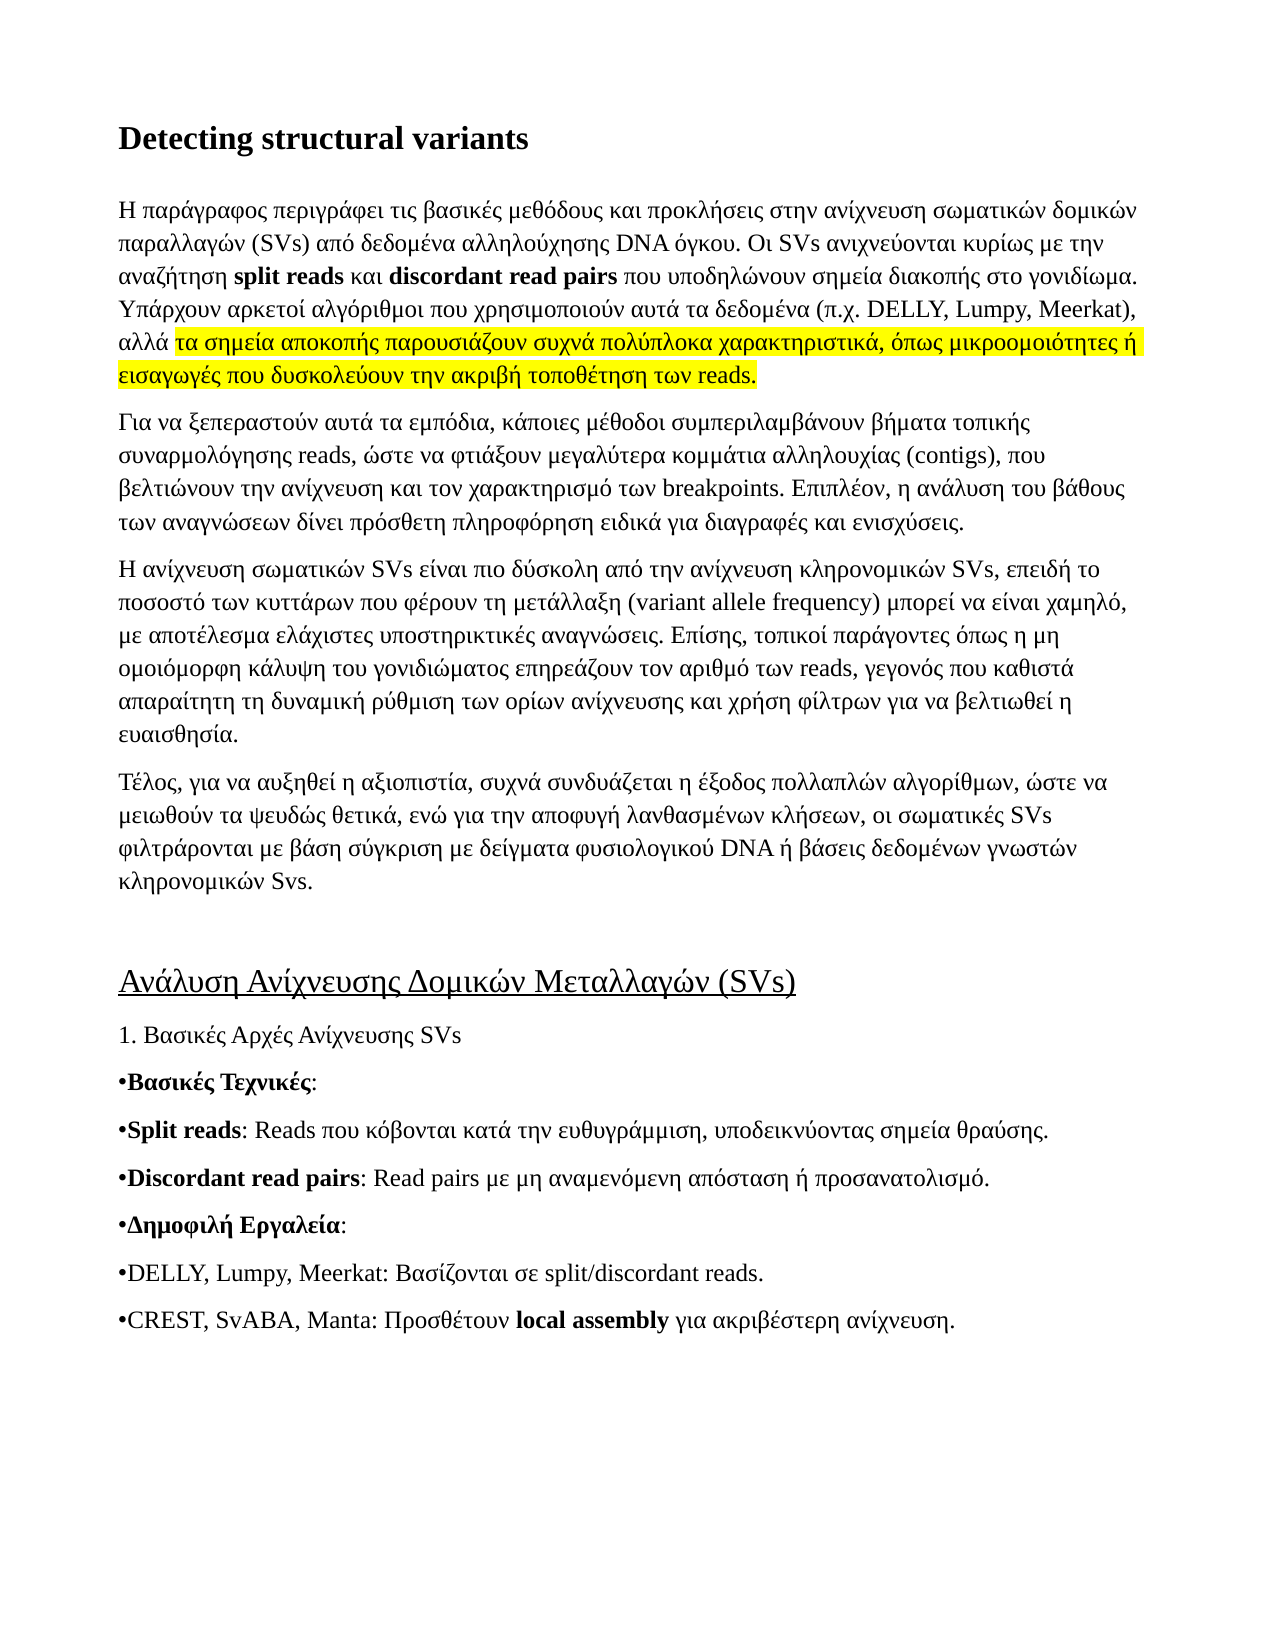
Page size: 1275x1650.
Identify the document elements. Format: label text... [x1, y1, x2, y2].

text Τέλος, για να αυξηθεί η αξιοπιστία, συχνά συνδυάζεται η έξοδος πολλαπλών αλγορίθμων, ώστε να μειωθούν τα ψευδώς θετικά, ενώ για την αποφυγή λανθασμένων κλήσεων, οι σωματικές SVs φιλτράρονται με βάση σύγκριση με δείγματα φυσιολογικού DNA ή βάσεις δεδομένων γνωστών κληρονομικών Svs. [118, 767, 1157, 895]
list DELLY, Lumpy, Meerkat: Βασίζονται σε split/discordant reads. [118, 1258, 1157, 1287]
text Η ανίχνευση σωματικών SVs είναι πιο δύσκολη από την ανίχνευση κληρονομικών SVs, επειδή το ποσοστό των κυττάρων που φέρουν τη μετάλλαξη (variant allele frequency) μπορεί να είναι χαμηλό, με αποτέλεσμα ελάχιστες υποστηρικτικές αναγνώσεις. Επίσης, τοπικοί παράγοντες όπως η μη ομοιόμορφη κάλυψη του γονιδιώματος επηρεάζουν τον αριθμό των reads, γεγονός που καθιστά απαραίτητη τη δυναμική ρύθμιση των ορίων ανίχνευσης και χρήση φίλτρων για να βελτιωθεί η ευαισθησία. [118, 554, 1157, 748]
list CREST, SvABA, Manta: Προσθέτουν local assembly για ακριβέστερη ανίχνευση. [118, 1305, 1157, 1334]
list Split reads: Reads που κόβονται κατά την ευθυγράμμιση, υποδεικνύοντας σημεία θραύσης. [118, 1115, 1157, 1144]
text 1. Βασικές Αρχές Ανίχνευσης SVs [118, 1020, 1157, 1048]
text Ανάλυση Ανίχνευσης Δομικών Μεταλλαγών (SVs) [118, 961, 1157, 999]
text Η παράγραφος περιγράφει τις βασικές μεθόδους και προκλήσεις στην ανίχνευση σωματικών δομικών παραλλαγών (SVs) από δεδομένα αλληλούχησης DNA όγκου. Οι SVs ανιχνεύονται κυρίως με την αναζήτηση split reads και discordant read pairs που υποδηλώνουν σημεία διακοπής στο γονιδίωμα. Υπάρχουν αρκετοί αλγόριθμοι που χρησιμοποιούν αυτά τα δεδομένα (π.χ. DELLY, Lumpy, Meerkat), αλλά τα σημεία αποκοπής παρουσιάζουν συχνά πολύπλοκα χαρακτηριστικά, όπως μικροομοιότητες ή εισαγωγές που δυσκολεύουν την ακριβή τοποθέτηση των reads. [118, 195, 1157, 389]
list Δημοφιλή Εργαλεία: [118, 1210, 1157, 1239]
list Βασικές Τεχνικές: [118, 1067, 1157, 1096]
list Discordant read pairs: Read pairs με μη αναμενόμενη απόσταση ή προσανατολισμό. [118, 1163, 1157, 1191]
text Detecting structural variants [118, 118, 1157, 156]
text Για να ξεπεραστούν αυτά τα εμπόδια, κάποιες μέθοδοι συμπεριλαμβάνουν βήματα τοπικής συναρμολόγησης reads, ώστε να φτιάξουν μεγαλύτερα κομμάτια αλληλουχίας (contigs), που βελτιώνουν την ανίχνευση και τον χαρακτηρισμό των breakpoints. Επιπλέον, η ανάλυση του βάθους των αναγνώσεων δίνει πρόσθετη πληροφόρηση ειδικά για διαγραφές και ενισχύσεις. [118, 407, 1157, 535]
